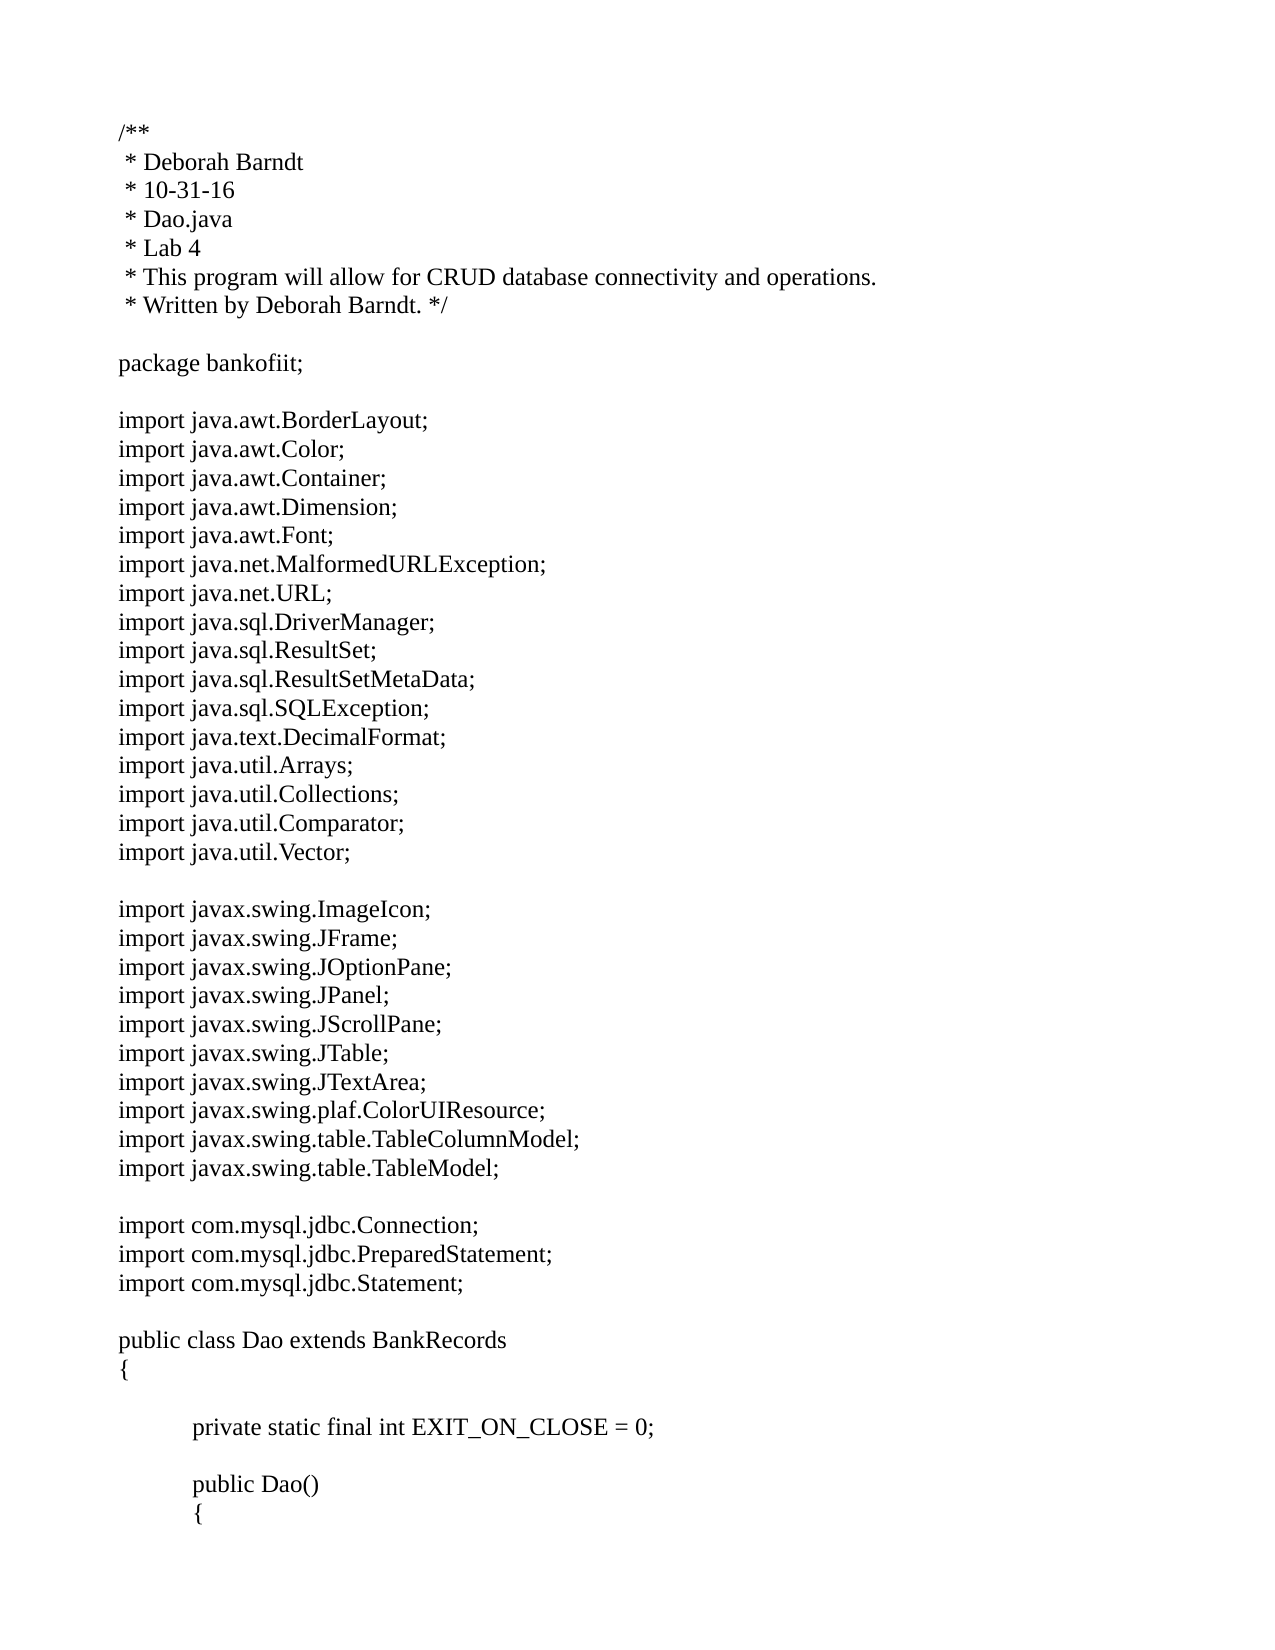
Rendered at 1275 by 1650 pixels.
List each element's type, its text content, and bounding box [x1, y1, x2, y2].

text private static final int EXIT_ON_CLOSE = 0; [118, 1412, 1157, 1441]
text import javax.swing.JOptionPane; [118, 952, 1157, 981]
text import java.awt.Container; [118, 463, 1157, 492]
text import java.awt.BorderLayout; [118, 406, 1157, 434]
text import java.util.Comparator; [118, 808, 1157, 837]
text import javax.swing.JTable; [118, 1038, 1157, 1067]
text import javax.swing.plaf.ColorUIResource; [118, 1096, 1157, 1124]
text * Lab 4 [118, 233, 1157, 262]
text import com.mysql.jdbc.Statement; [118, 1268, 1157, 1297]
text import java.net.URL; [118, 578, 1157, 607]
text /** [118, 118, 1157, 147]
text public class Dao extends BankRecords [118, 1326, 1157, 1354]
text import java.awt.Font; [118, 521, 1157, 549]
text import java.awt.Dimension; [118, 492, 1157, 521]
text import java.sql.DriverManager; [118, 607, 1157, 636]
text import javax.swing.JScrollPane; [118, 1009, 1157, 1038]
text import com.mysql.jdbc.PreparedStatement; [118, 1239, 1157, 1268]
text { [118, 1498, 1157, 1527]
text import javax.swing.table.TableColumnModel; [118, 1124, 1157, 1153]
text import java.util.Collections; [118, 779, 1157, 808]
text * This program will allow for CRUD database connectivity and operations. [118, 262, 1157, 291]
text import java.text.DecimalFormat; [118, 722, 1157, 751]
text import javax.swing.JPanel; [118, 981, 1157, 1009]
text { [118, 1354, 1157, 1383]
text import javax.swing.JFrame; [118, 923, 1157, 952]
text import com.mysql.jdbc.Connection; [118, 1211, 1157, 1239]
text import java.util.Vector; [118, 837, 1157, 866]
text package bankofiit; [118, 348, 1157, 377]
text public Dao() [118, 1469, 1157, 1498]
text import java.awt.Color; [118, 434, 1157, 463]
text import java.net.MalformedURLException; [118, 549, 1157, 578]
text import java.sql.ResultSetMetaData; [118, 664, 1157, 693]
text import javax.swing.ImageIcon; [118, 894, 1157, 923]
text * 10-31-16 [118, 176, 1157, 204]
text import java.sql.ResultSet; [118, 636, 1157, 664]
text import java.util.Arrays; [118, 751, 1157, 779]
text * Dao.java [118, 204, 1157, 233]
text * Written by Deborah Barndt. */ [118, 291, 1157, 319]
text import javax.swing.JTextArea; [118, 1067, 1157, 1096]
text import java.sql.SQLException; [118, 693, 1157, 722]
text import javax.swing.table.TableModel; [118, 1153, 1157, 1182]
text * Deborah Barndt [118, 147, 1157, 176]
